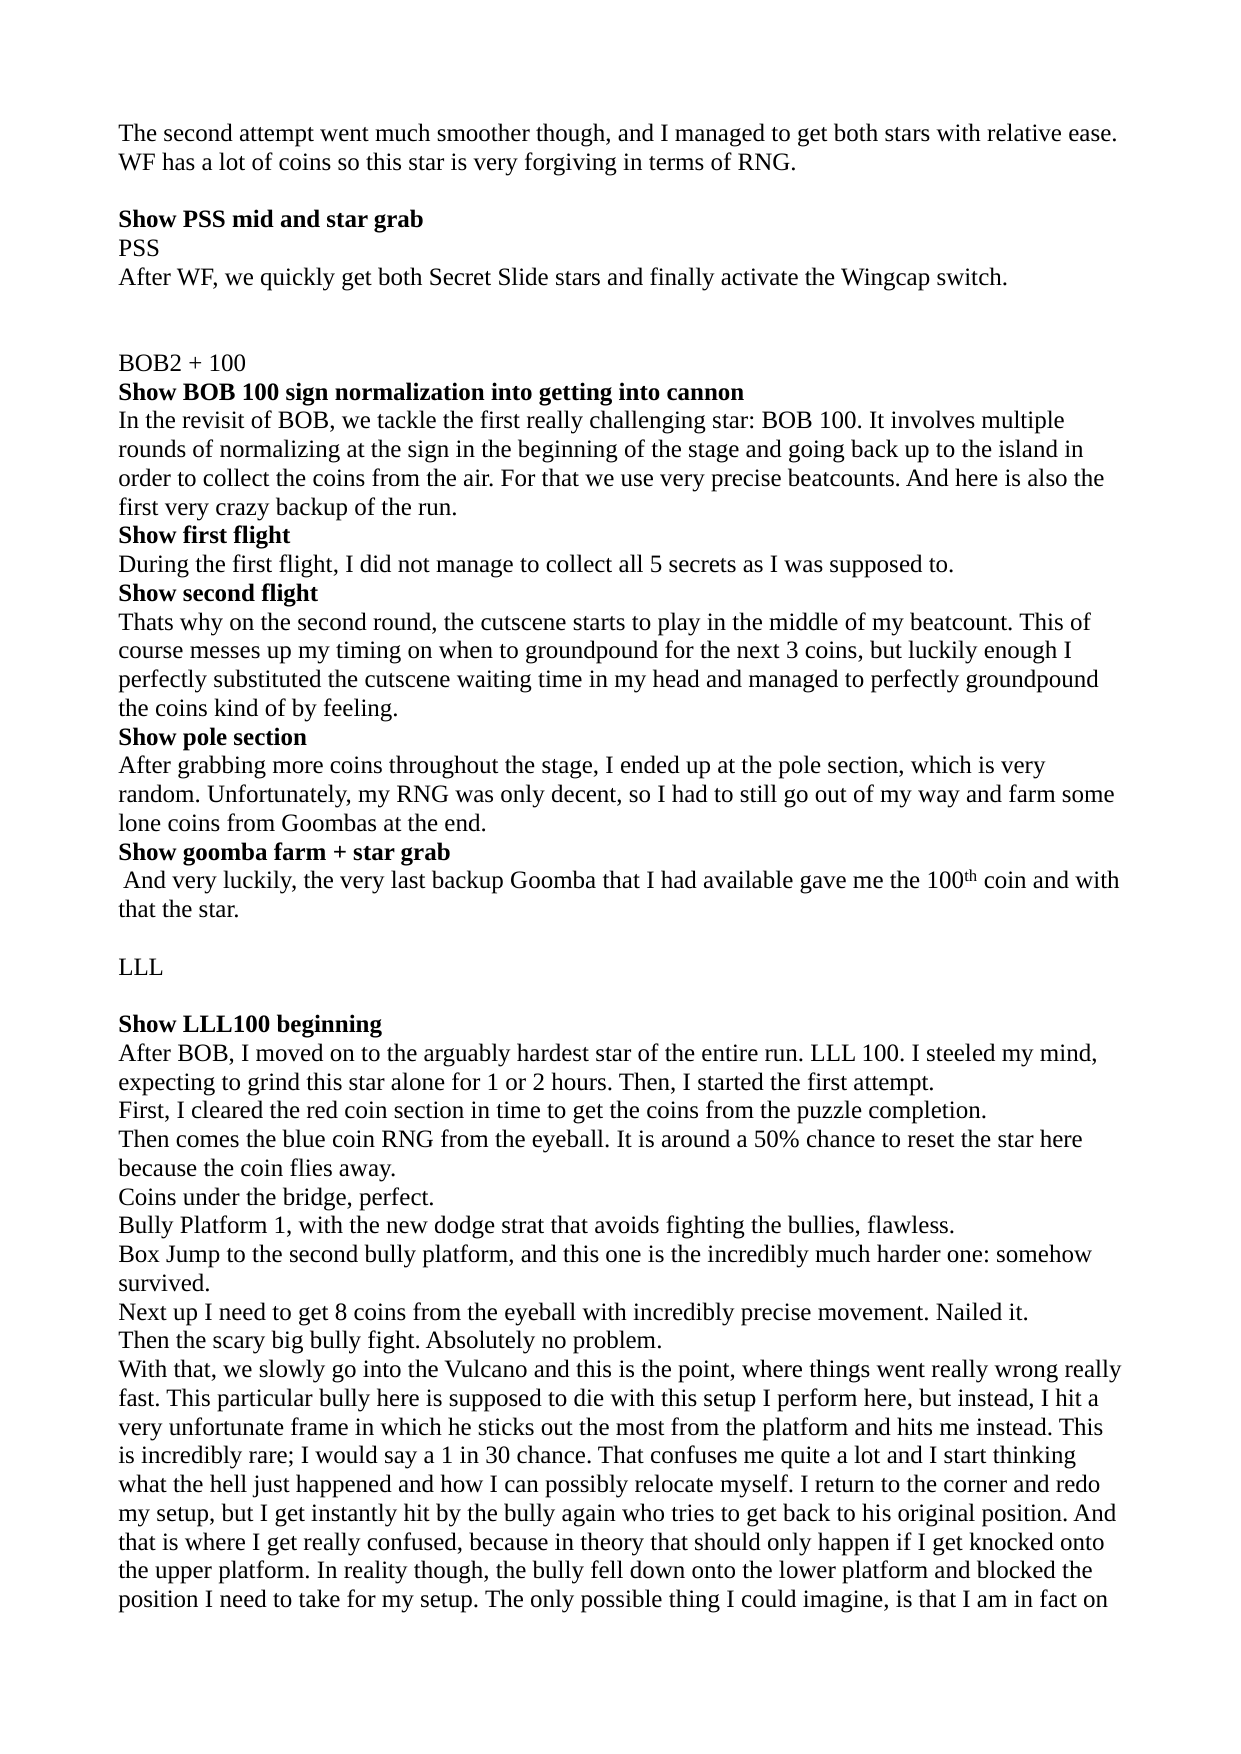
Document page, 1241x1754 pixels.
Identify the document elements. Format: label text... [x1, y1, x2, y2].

text Coins under the bridge, perfect. [118, 1182, 1122, 1211]
text After WF, we quickly get both Secret Slide stars and finally activate the Wingcap switch. [118, 262, 1122, 291]
text With that, we slowly go into the Vulcano and this is the point, where things went really wrong really fast. This particular bully here is supposed to die with this setup I perform here, but instead, I hit a very unfortunate frame in which he sticks out the most from the platform and hits me instead. This is incredibly rare; I would say a 1 in 30 chance. That confuses me quite a lot and I start thinking what the hell just happened and how I can possibly relocate myself. I return to the corner and redo my setup, but I get instantly hit by the bully again who tries to get back to his original position. And that is where I get really confused, because in theory that should only happen if I get knocked onto the upper platform. In reality though, the bully fell down onto the lower platform and blocked the position I need to take for my setup. The only possible thing I could imagine, is that I am in fact on [118, 1354, 1122, 1613]
text LLL [118, 952, 1122, 981]
text And very luckily, the very last backup Goomba that I had available gave me the 100th coin and with that the star. [118, 866, 1122, 923]
text Then comes the blue coin RNG from the eyeball. It is around a 50% chance to reset the star here because the coin flies away. [118, 1124, 1122, 1182]
text Box Jump to the second bully platform, and this one is the incredibly much harder one: somehow survived. [118, 1239, 1122, 1297]
text After BOB, I moved on to the arguably hardest star of the entire run. LLL 100. I steeled my mind, expecting to grind this star alone for 1 or 2 hours. Then, I started the first attempt. [118, 1038, 1122, 1096]
text After grabbing more coins throughout the stage, I ended up at the pole section, which is very random. Unfortunately, my RNG was only decent, so I had to still go out of my way and farm some lone coins from Goombas at the end. [118, 751, 1122, 837]
text Show second flight [118, 578, 1122, 607]
text In the revisit of BOB, we tackle the first really challenging star: BOB 100. It involves multiple rounds of normalizing at the sign in the beginning of the stage and going back up to the island in order to collect the coins from the air. For that we use very precise beatcounts. And here is also the first very crazy backup of the run. [118, 406, 1122, 521]
text Thats why on the second round, the cutscene starts to play in the middle of my beatcount. This of course messes up my timing on when to groundpound for the next 3 coins, but luckily enough I perfectly substituted the cutscene waiting time in my head and managed to perfectly groundpound the coins kind of by feeling. [118, 607, 1122, 722]
text WF has a lot of coins so this star is very forgiving in terms of RNG. [118, 147, 1122, 176]
text Show first flight [118, 521, 1122, 549]
text Show pole section [118, 722, 1122, 751]
text BOB2 + 100 [118, 348, 1122, 377]
text Show goomba farm + star grab [118, 837, 1122, 866]
text Then the scary big bully fight. Absolutely no problem. [118, 1326, 1122, 1354]
text Bully Platform 1, with the new dodge strat that avoids fighting the bullies, flawless. [118, 1211, 1122, 1239]
text PSS [118, 233, 1122, 262]
text Show PSS mid and star grab [118, 204, 1122, 233]
text First, I cleared the red coin section in time to get the coins from the puzzle completion. [118, 1096, 1122, 1124]
text During the first flight, I did not manage to collect all 5 secrets as I was supposed to. [118, 549, 1122, 578]
text Show LLL100 beginning [118, 1009, 1122, 1038]
text Next up I need to get 8 coins from the eyeball with incredibly precise movement. Nailed it. [118, 1297, 1122, 1326]
text Show BOB 100 sign normalization into getting into cannon [118, 377, 1122, 406]
text The second attempt went much smoother though, and I managed to get both stars with relative ease. [118, 118, 1122, 147]
